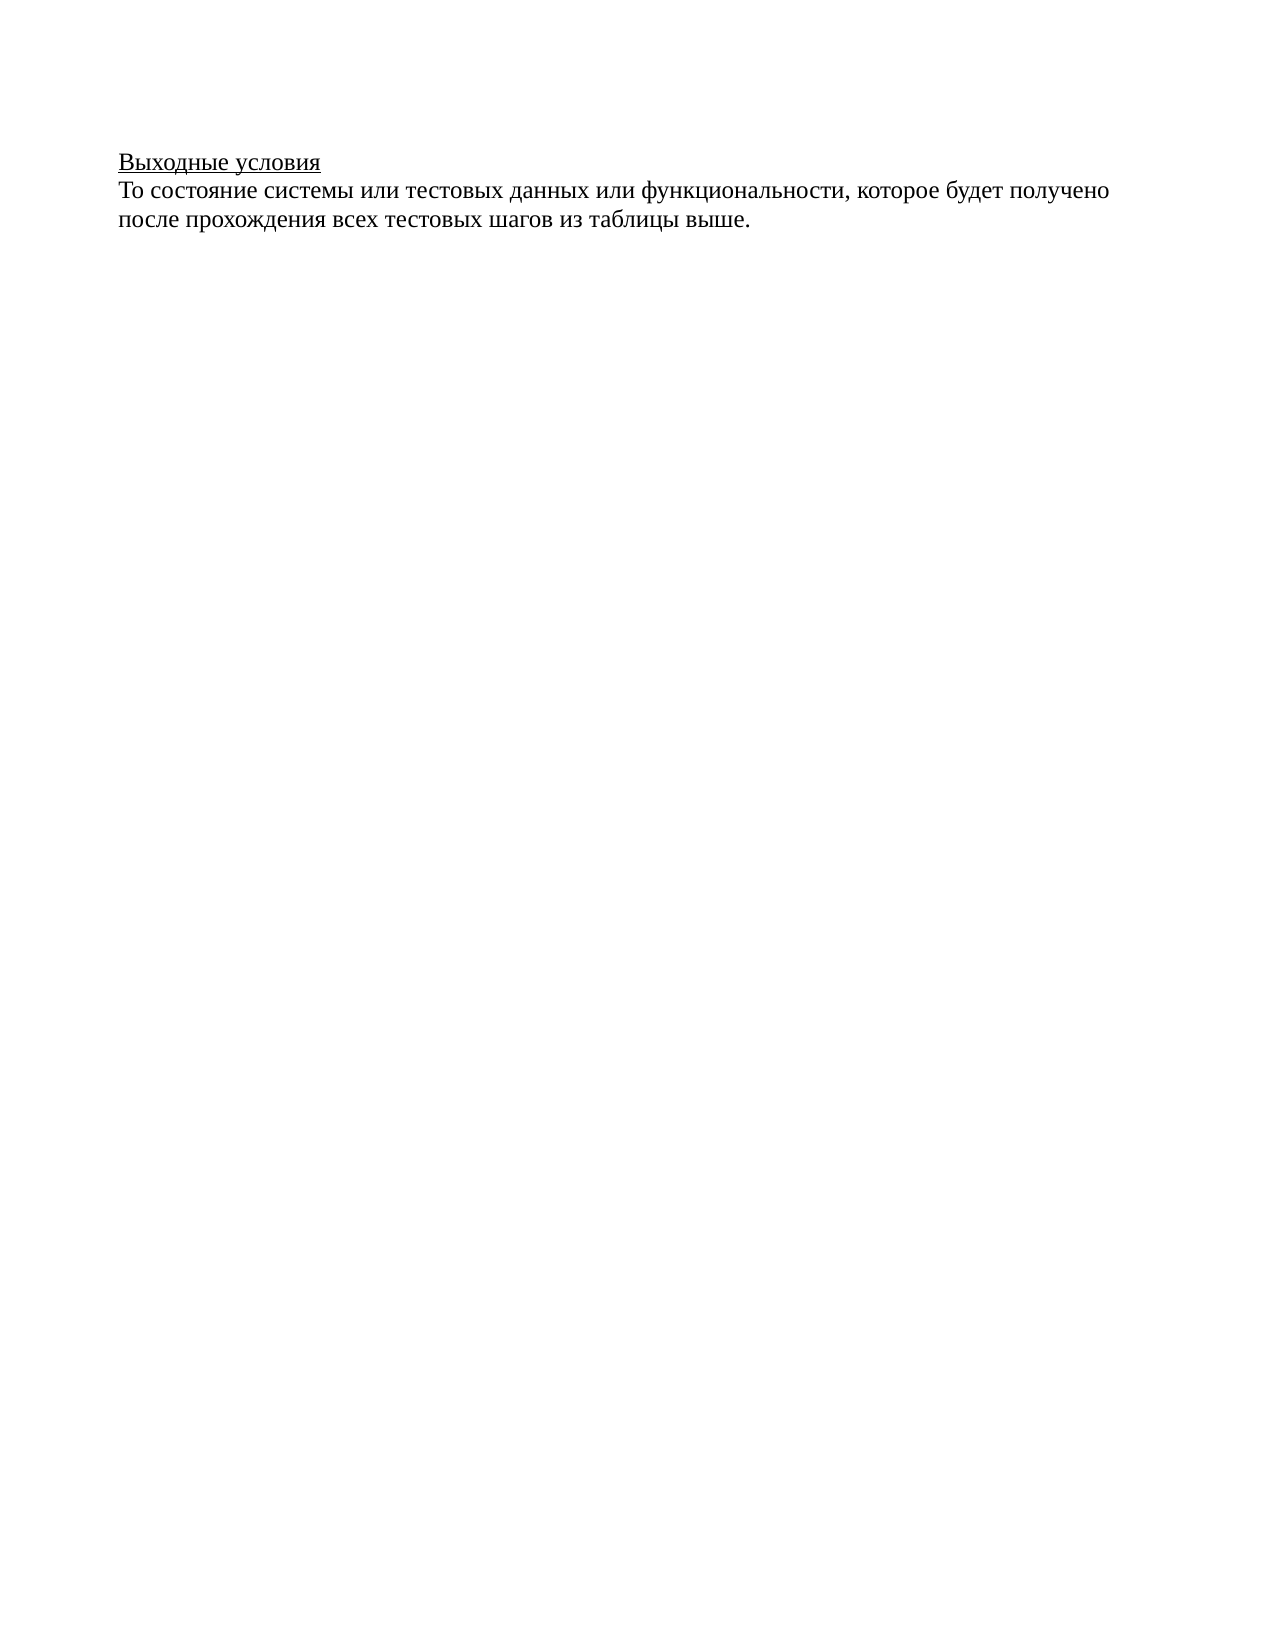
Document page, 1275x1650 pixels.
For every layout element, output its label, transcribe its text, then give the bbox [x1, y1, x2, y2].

text То состояние системы или тестовых данных или функциональности, которое будет получено после прохождения всех тестовых шагов из таблицы выше. [118, 176, 1157, 233]
text Выходные условия [118, 147, 1157, 176]
